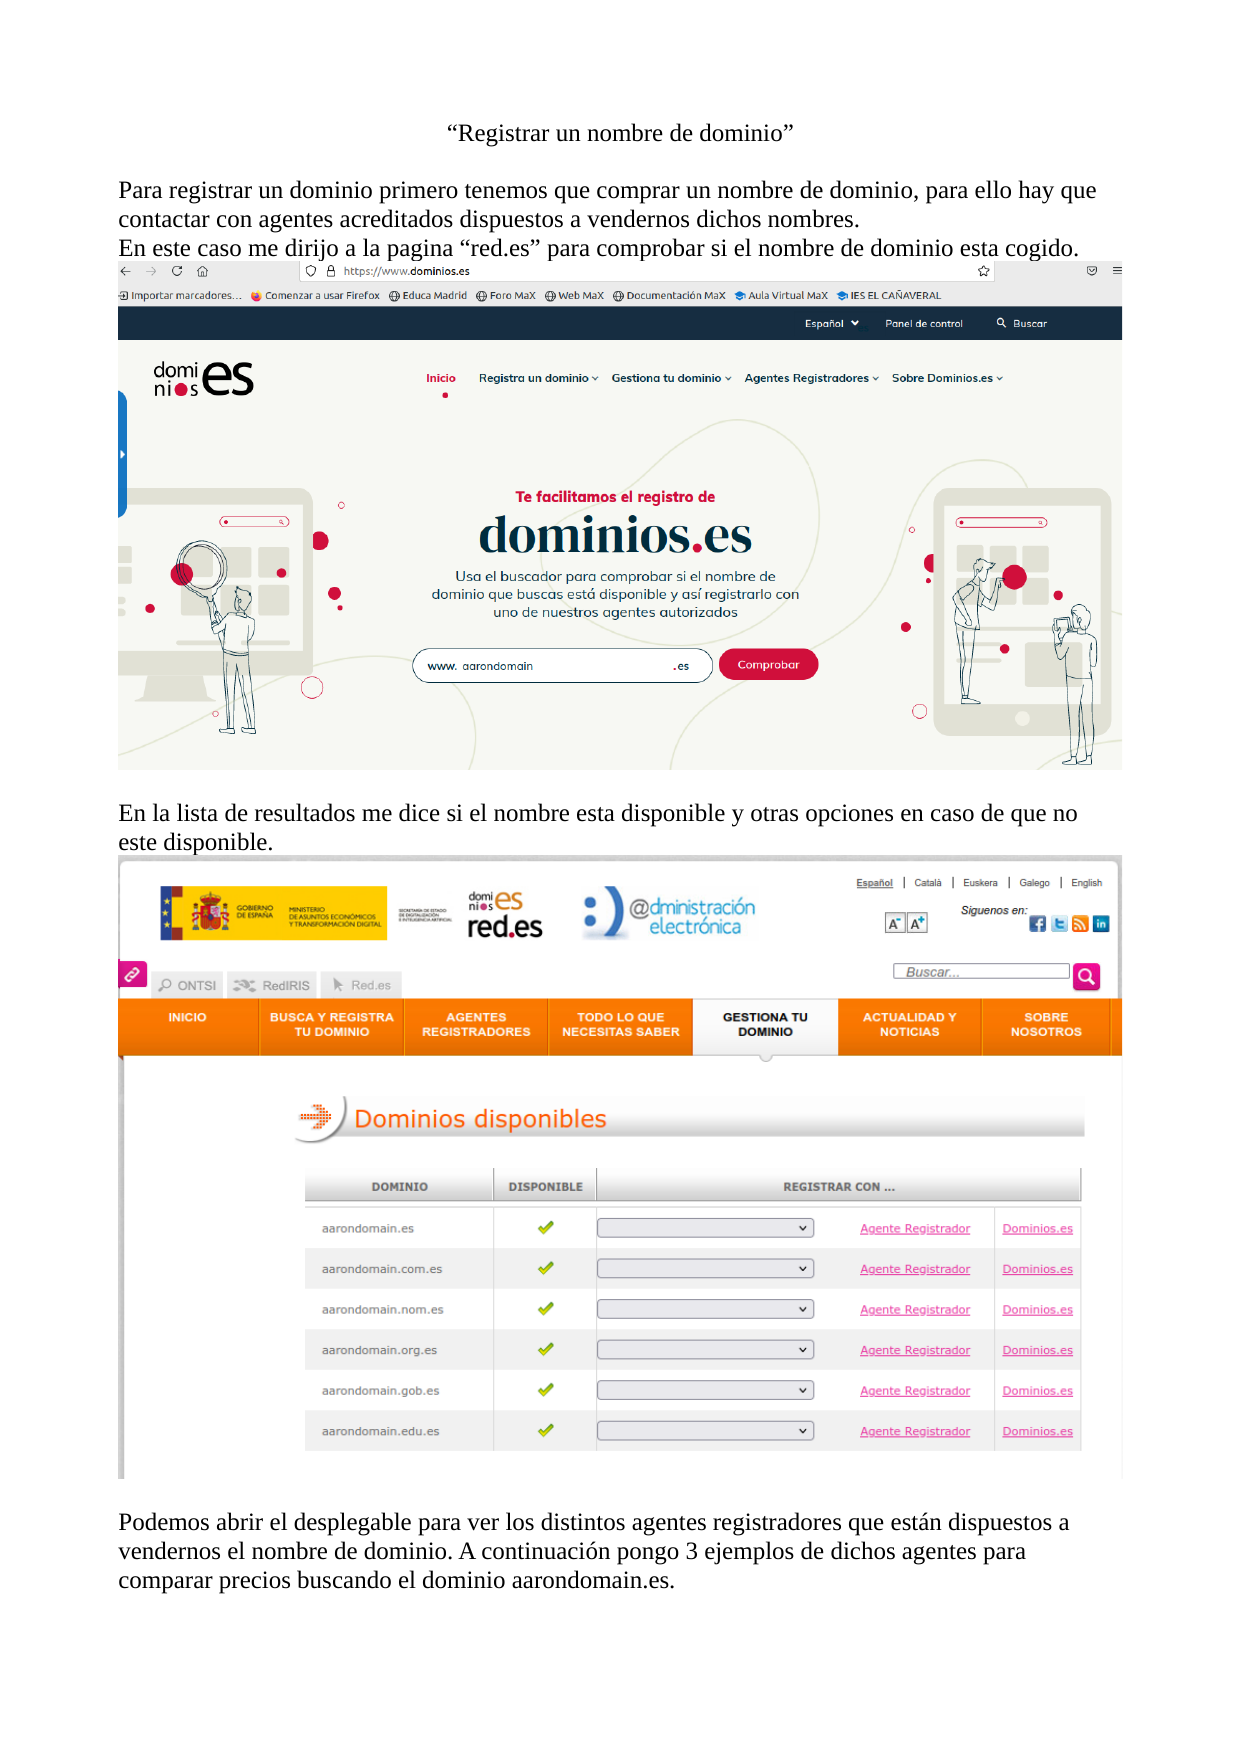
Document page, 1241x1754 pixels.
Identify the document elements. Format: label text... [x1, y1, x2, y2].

text Podemos abrir el desplegable para ver los distintos agentes registradores que están dispuestos a vendernos el nombre de dominio. A continuación pongo 3 ejemplos de dichos agentes para comparar precios buscando el dominio aarondomain.es. [118, 1507, 1122, 1594]
picture [118, 855, 1123, 1479]
text En este caso me dirijo a la pagina “red.es” para comprobar si el nombre de dominio esta cogido. [118, 233, 1122, 261]
text Para registrar un dominio primero tenemos que comprar un nombre de dominio, para ello hay que contactar con agentes acreditados dispuestos a vendernos dichos nombres. [118, 176, 1122, 233]
text “Registrar un nombre de dominio” [118, 118, 1122, 147]
picture [118, 261, 1123, 770]
text En la lista de resultados me dice si el nombre esta disponible y otras opciones en caso de que no este disponible. [118, 798, 1122, 855]
